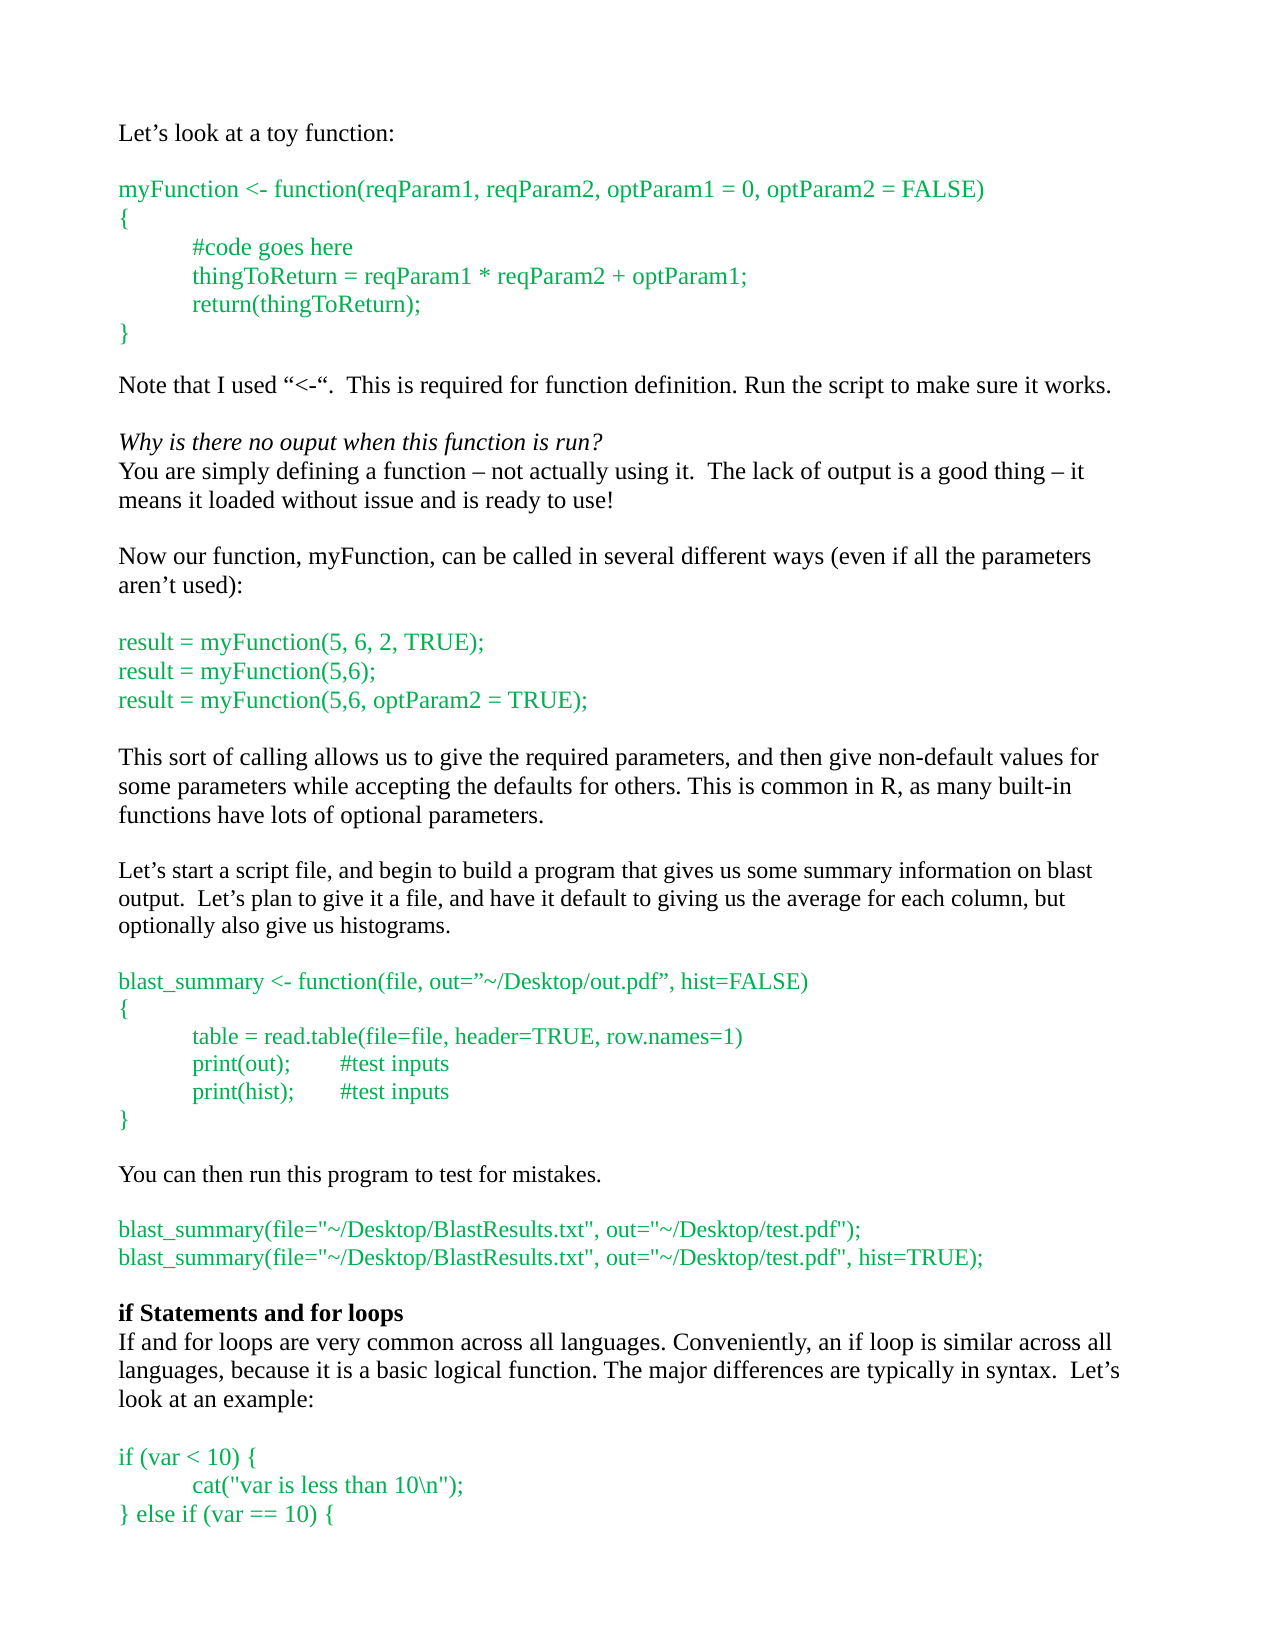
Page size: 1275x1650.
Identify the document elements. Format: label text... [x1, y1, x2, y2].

text Why is there no ouput when this function is run? [118, 427, 1153, 456]
text Let’s look at a toy function: [118, 118, 1153, 147]
text You can then run this program to test for mistakes. [118, 1160, 1153, 1187]
text myFunction <- function(reqParam1, reqParam2, optParam1 = 0, optParam2 = FALSE) [118, 174, 1153, 203]
text result = myFunction(5,6, optParam2 = TRUE); [118, 685, 1153, 714]
text blast_summary <- function(file, out=”~/Desktop/out.pdf”, hist=FALSE) [118, 967, 1153, 994]
text blast_summary(file="~/Desktop/BlastResults.txt", out="~/Desktop/test.pdf", hist=TRUE); [118, 1243, 1153, 1270]
text blast_summary(file="~/Desktop/BlastResults.txt", out="~/Desktop/test.pdf"); [118, 1215, 1153, 1243]
text table = read.table(file=file, header=TRUE, row.names=1) [118, 1022, 1153, 1049]
text result = myFunction(5, 6, 2, TRUE); [118, 627, 1153, 656]
text { [118, 203, 1153, 232]
text } [118, 318, 1153, 347]
text If and for loops are very common across all languages. Conveniently, an if loop is similar across all languages, because it is a basic logical function. The major differences are typically in syntax. Let’s look at an example: [118, 1327, 1153, 1413]
text } [118, 1105, 1153, 1132]
text You are simply defining a function – not actually using it. The lack of output is a good thing – it means it loaded without issue and is ready to use! [118, 456, 1153, 513]
text thingToReturn = reqParam1 * reqParam2 + optParam1; [118, 261, 1153, 289]
text print(out); #test inputs [118, 1049, 1153, 1077]
text Note that I used “<-“. This is required for function definition. Run the script to make sure it works. [118, 370, 1153, 398]
text #code goes here [118, 232, 1153, 261]
text result = myFunction(5,6); [118, 656, 1153, 685]
text if (var < 10) { [118, 1442, 1153, 1470]
text cat("var is less than 10\n"); [118, 1470, 1153, 1499]
text Let’s start a script file, and begin to build a program that gives us some summary information on blast output. Let’s plan to give it a file, and have it default to giving us the average for each column, but optionally also give us histograms. [118, 856, 1153, 939]
text { [118, 994, 1153, 1022]
text This sort of calling allows us to give the required parameters, and then give non-default values for some parameters while accepting the defaults for others. This is common in R, as many built-in functions have lots of optional parameters. [118, 742, 1153, 829]
text return(thingToReturn); [118, 289, 1153, 318]
text print(hist); #test inputs [118, 1077, 1153, 1105]
text Now our function, myFunction, can be called in several different ways (even if all the parameters aren’t used): [118, 541, 1153, 599]
subtitle if Statements and for loops [118, 1298, 1153, 1327]
text } else if (var == 10) { [118, 1499, 1153, 1528]
